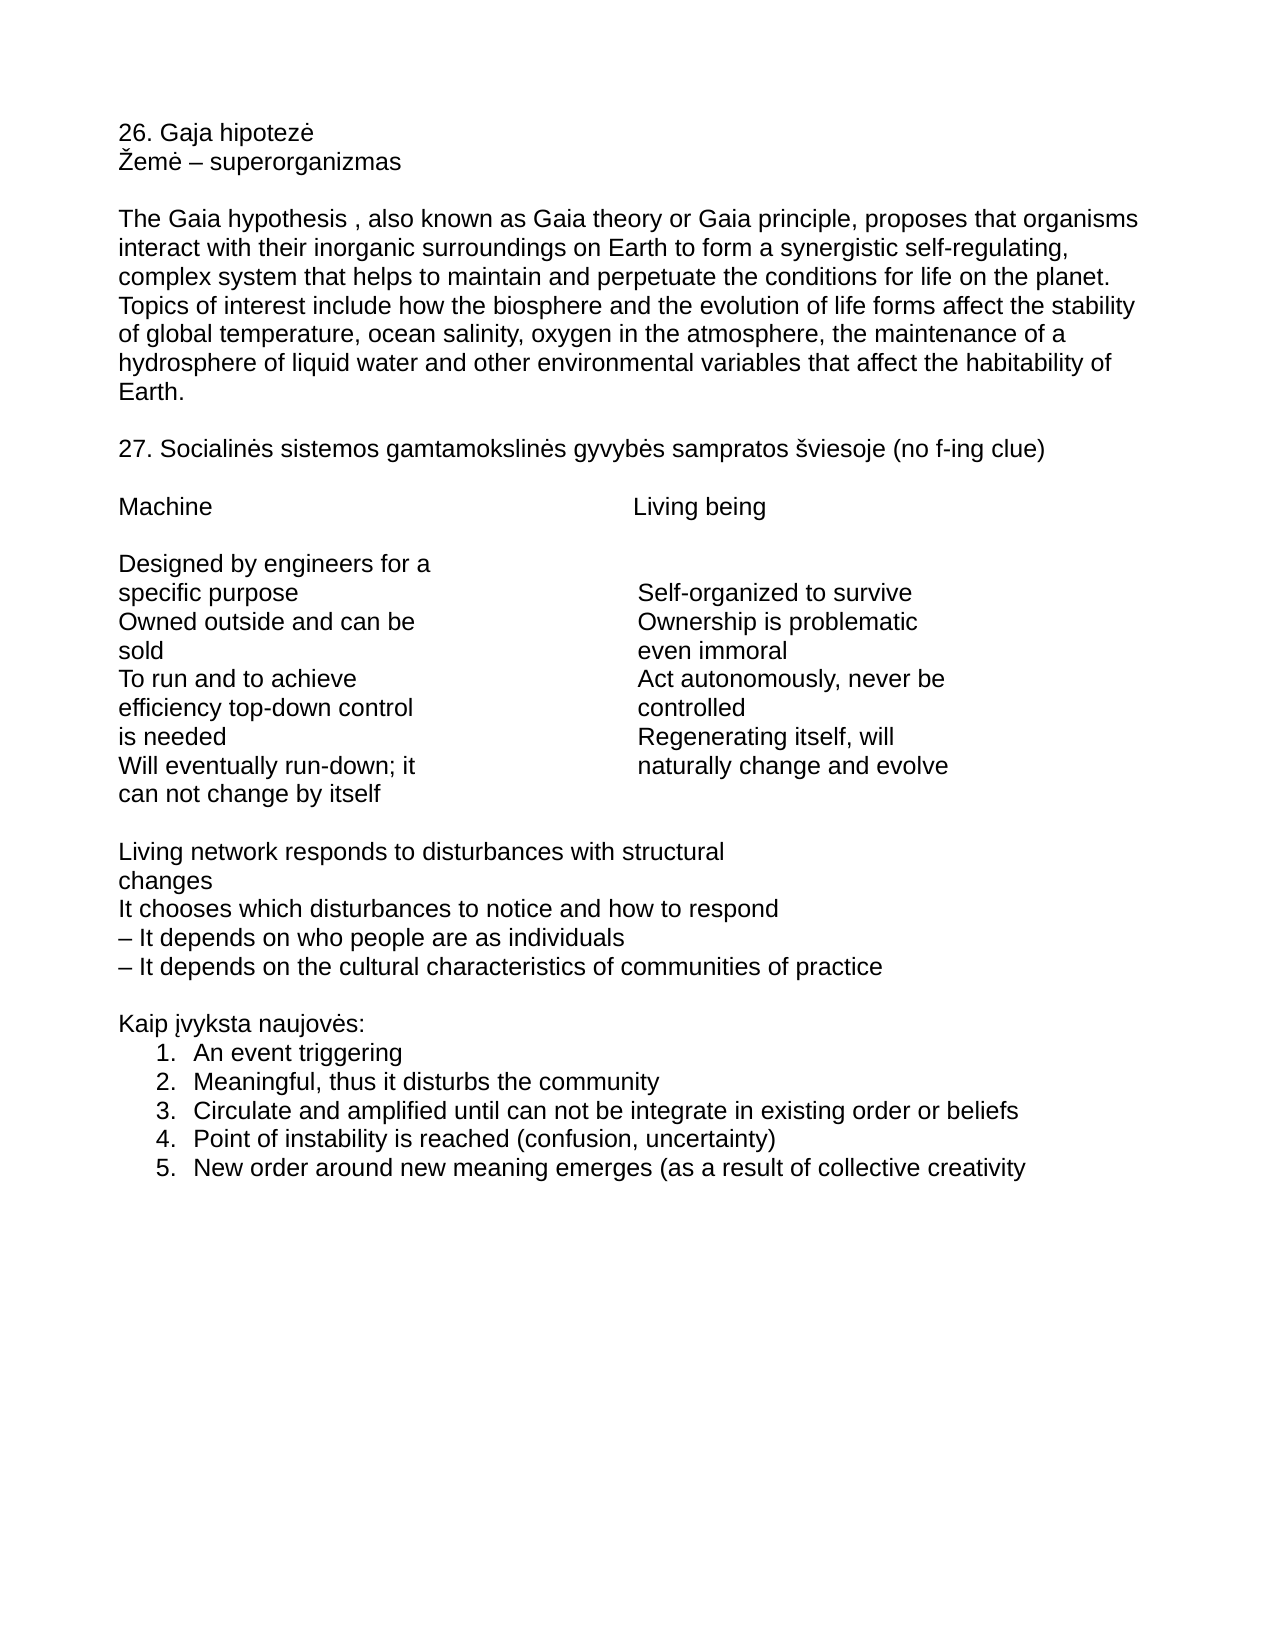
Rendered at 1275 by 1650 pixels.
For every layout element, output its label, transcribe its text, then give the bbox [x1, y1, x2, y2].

text Self-organized to survive Ownership is problematic even immoral Act autonomously, never be controlled Regenerating itself, will naturally change and evolve [637, 578, 1157, 779]
text 26. Gaja hipotezė [118, 118, 1157, 147]
list Circulate and amplified until can not be integrate in existing order or beliefs [156, 1096, 1157, 1124]
text Designed by engineers for a specific purpose Owned outside and can be sold To run and to achieve efficiency top-down control is needed Will eventually run-down; it can not change by itself [118, 549, 637, 808]
text Machine Living being [118, 492, 1157, 521]
list Point of instability is reached (confusion, uncertainty) [156, 1124, 1157, 1153]
text 27. Socialinės sistemos gamtamokslinės gyvybės sampratos šviesoje (no f-ing clue) [118, 434, 1157, 463]
text Living network responds to disturbances with structural changes It chooses which disturbances to notice and how to respond – It depends on who people are as individuals – It depends on the cultural characteristics of communities of practice [118, 837, 1157, 1009]
text Kaip įvyksta naujovės: [118, 1009, 1157, 1038]
list New order around new meaning emerges (as a result of collective creativity [156, 1153, 1157, 1182]
list Meaningful, thus it disturbs the community [156, 1067, 1157, 1096]
text Žemė – superorganizmas [118, 147, 1157, 176]
list An event triggering [156, 1038, 1157, 1067]
text The Gaia hypothesis , also known as Gaia theory or Gaia principle, proposes that organisms interact with their inorganic surroundings on Earth to form a synergistic self-regulating, complex system that helps to maintain and perpetuate the conditions for life on the planet. Topics of interest include how the biosphere and the evolution of life forms affect the stability of global temperature, ocean salinity, oxygen in the atmosphere, the maintenance of a hydrosphere of liquid water and other environmental variables that affect the habitability of Earth. [118, 204, 1157, 406]
